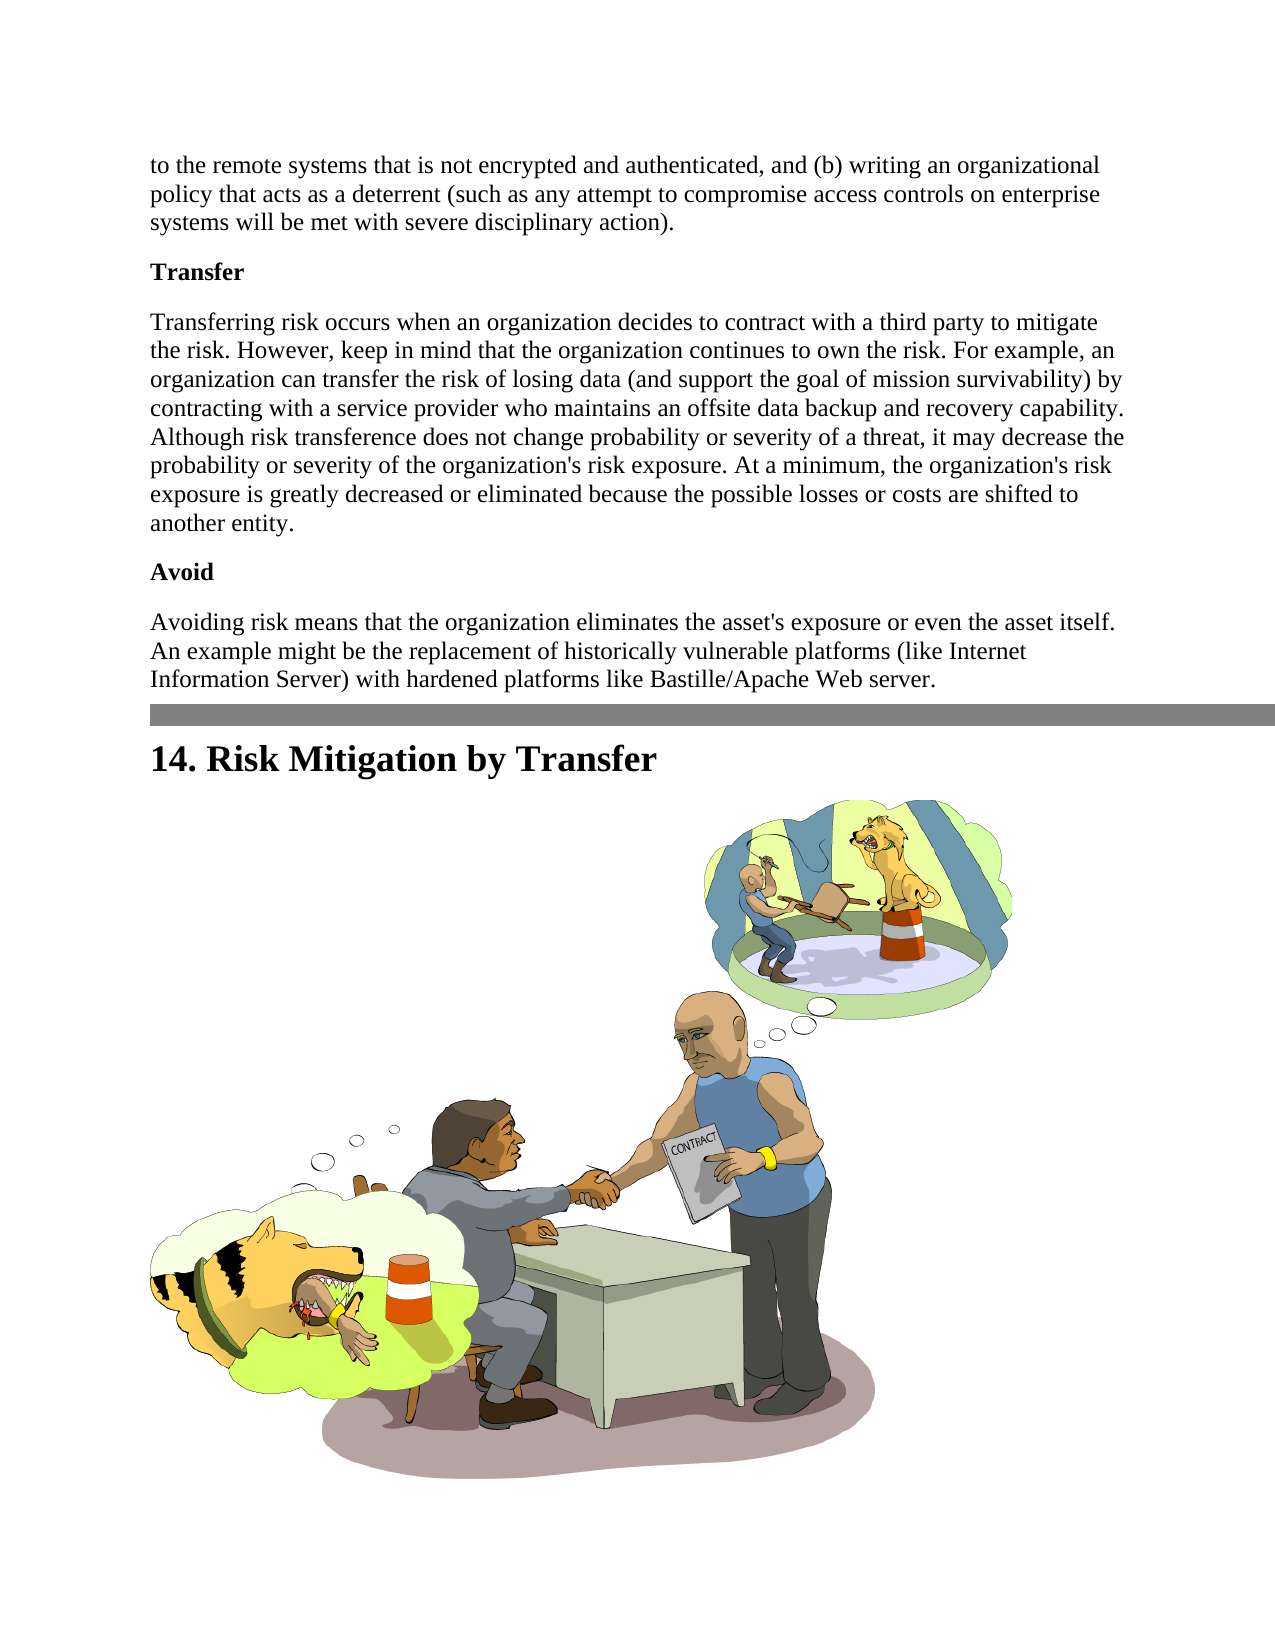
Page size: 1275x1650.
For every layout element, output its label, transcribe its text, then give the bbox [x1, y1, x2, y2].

text Avoid [150, 557, 1125, 586]
text to the remote systems that is not encrypted and authenticated, and (b) writing an organizational policy that acts as a deterrent (such as any attempt to compromise access controls on enterprise systems will be met with severe disciplinary action). [150, 150, 1125, 236]
subtitle 14. Risk Mitigation by Transfer [150, 736, 1125, 779]
text Transfer [150, 257, 1125, 286]
text Avoiding risk means that the organization eliminates the asset's exposure or even the asset itself. An example might be the replacement of historically vulnerable platforms (like Internet Information Server) with hardened platforms like Bastille/Apache Web server. [150, 607, 1125, 693]
text Transferring risk occurs when an organization decides to contract with a third party to mitigate the risk. However, keep in mind that the organization continues to own the risk. For example, an organization can transfer the risk of losing data (and support the goal of mission survivability) by contracting with a service provider who maintains an offsite data backup and recovery capability. Although risk transference does not change probability or severity of a threat, it may decrease the probability or severity of the organization's risk exposure. At a minimum, the organization's risk exposure is greatly decreased or eliminated because the possible losses or costs are shifted to another entity. [150, 307, 1125, 537]
